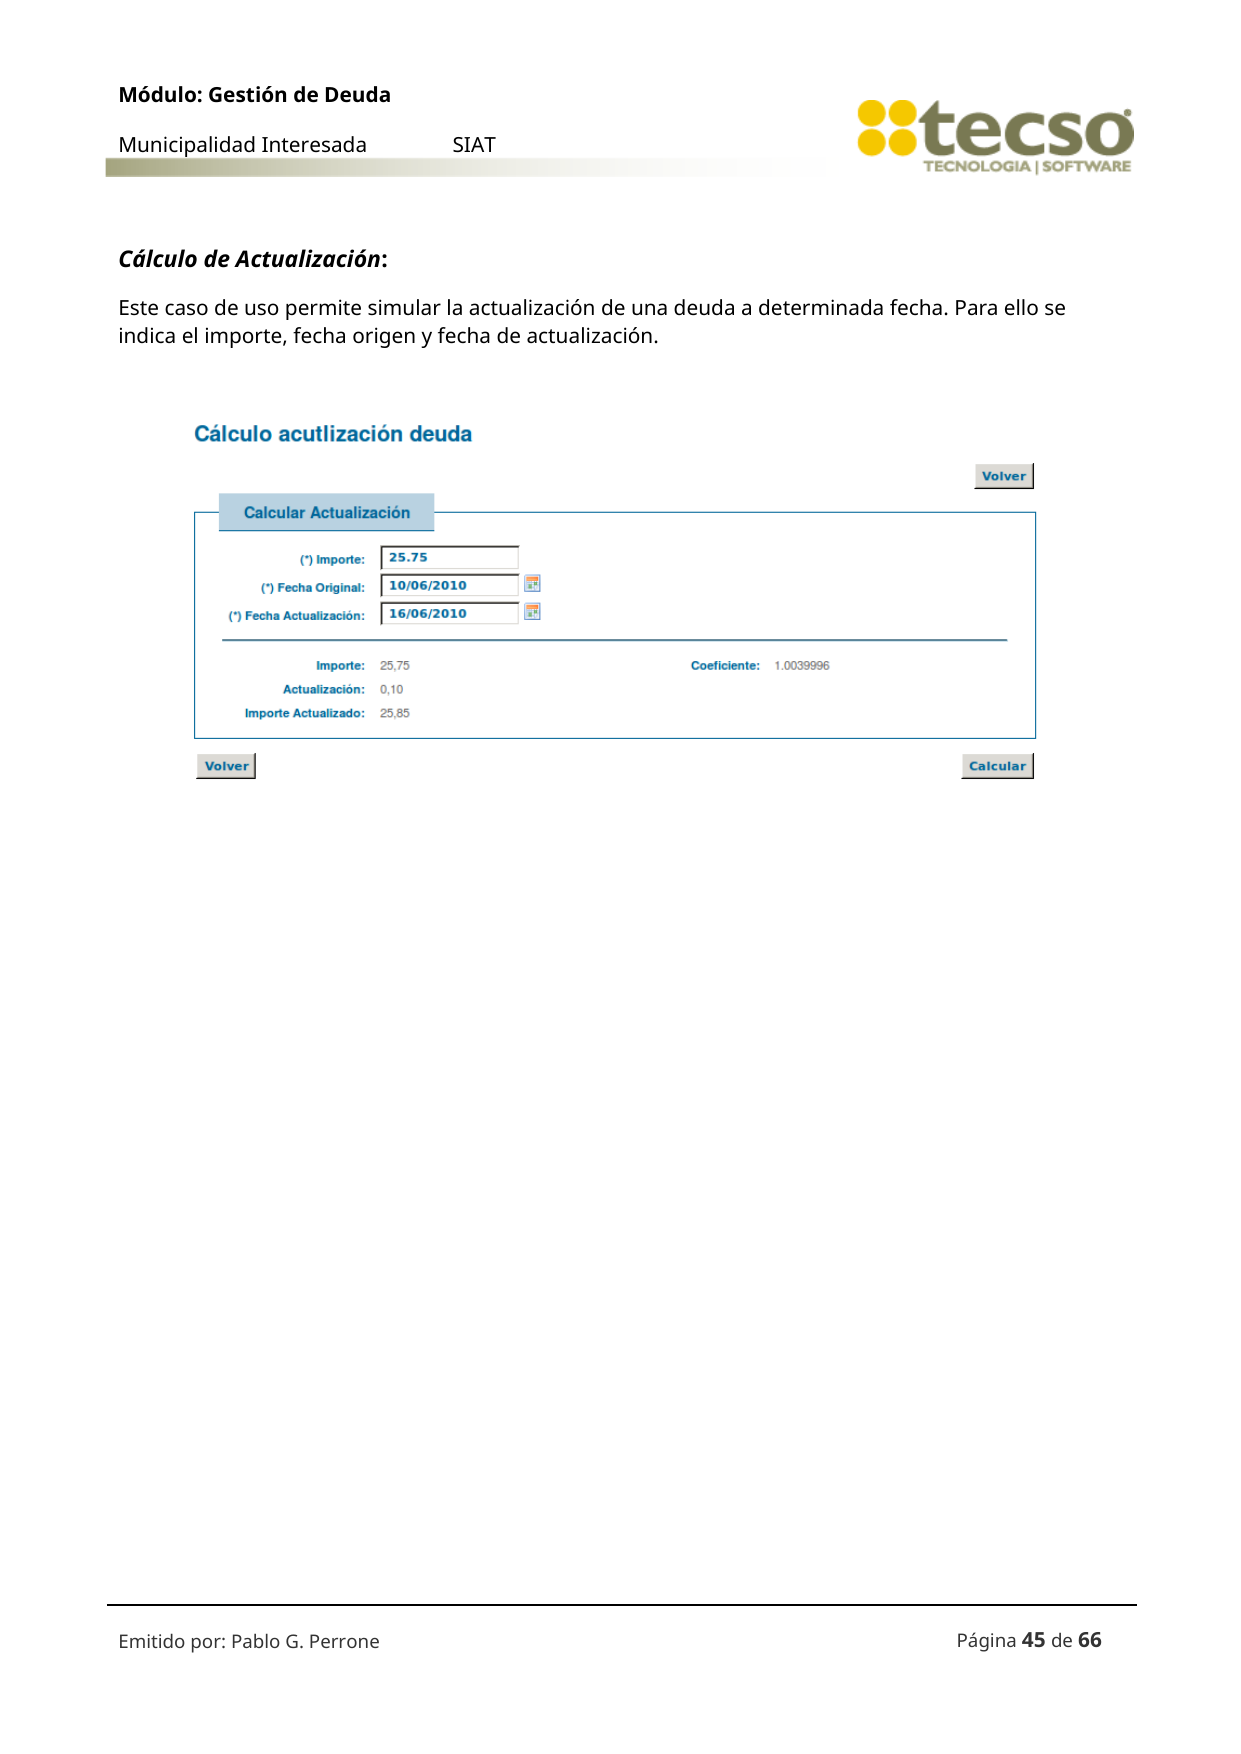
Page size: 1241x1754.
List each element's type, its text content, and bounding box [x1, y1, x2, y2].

text Este caso de uso permite simular la actualización de una deuda a determinada fecha. Para ello se indica el importe, fecha origen y fecha de actualización. [118, 293, 1122, 350]
picture [181, 409, 1060, 805]
subtitle Cálculo de Actualización: [118, 243, 1122, 274]
picture [105, 100, 1134, 177]
